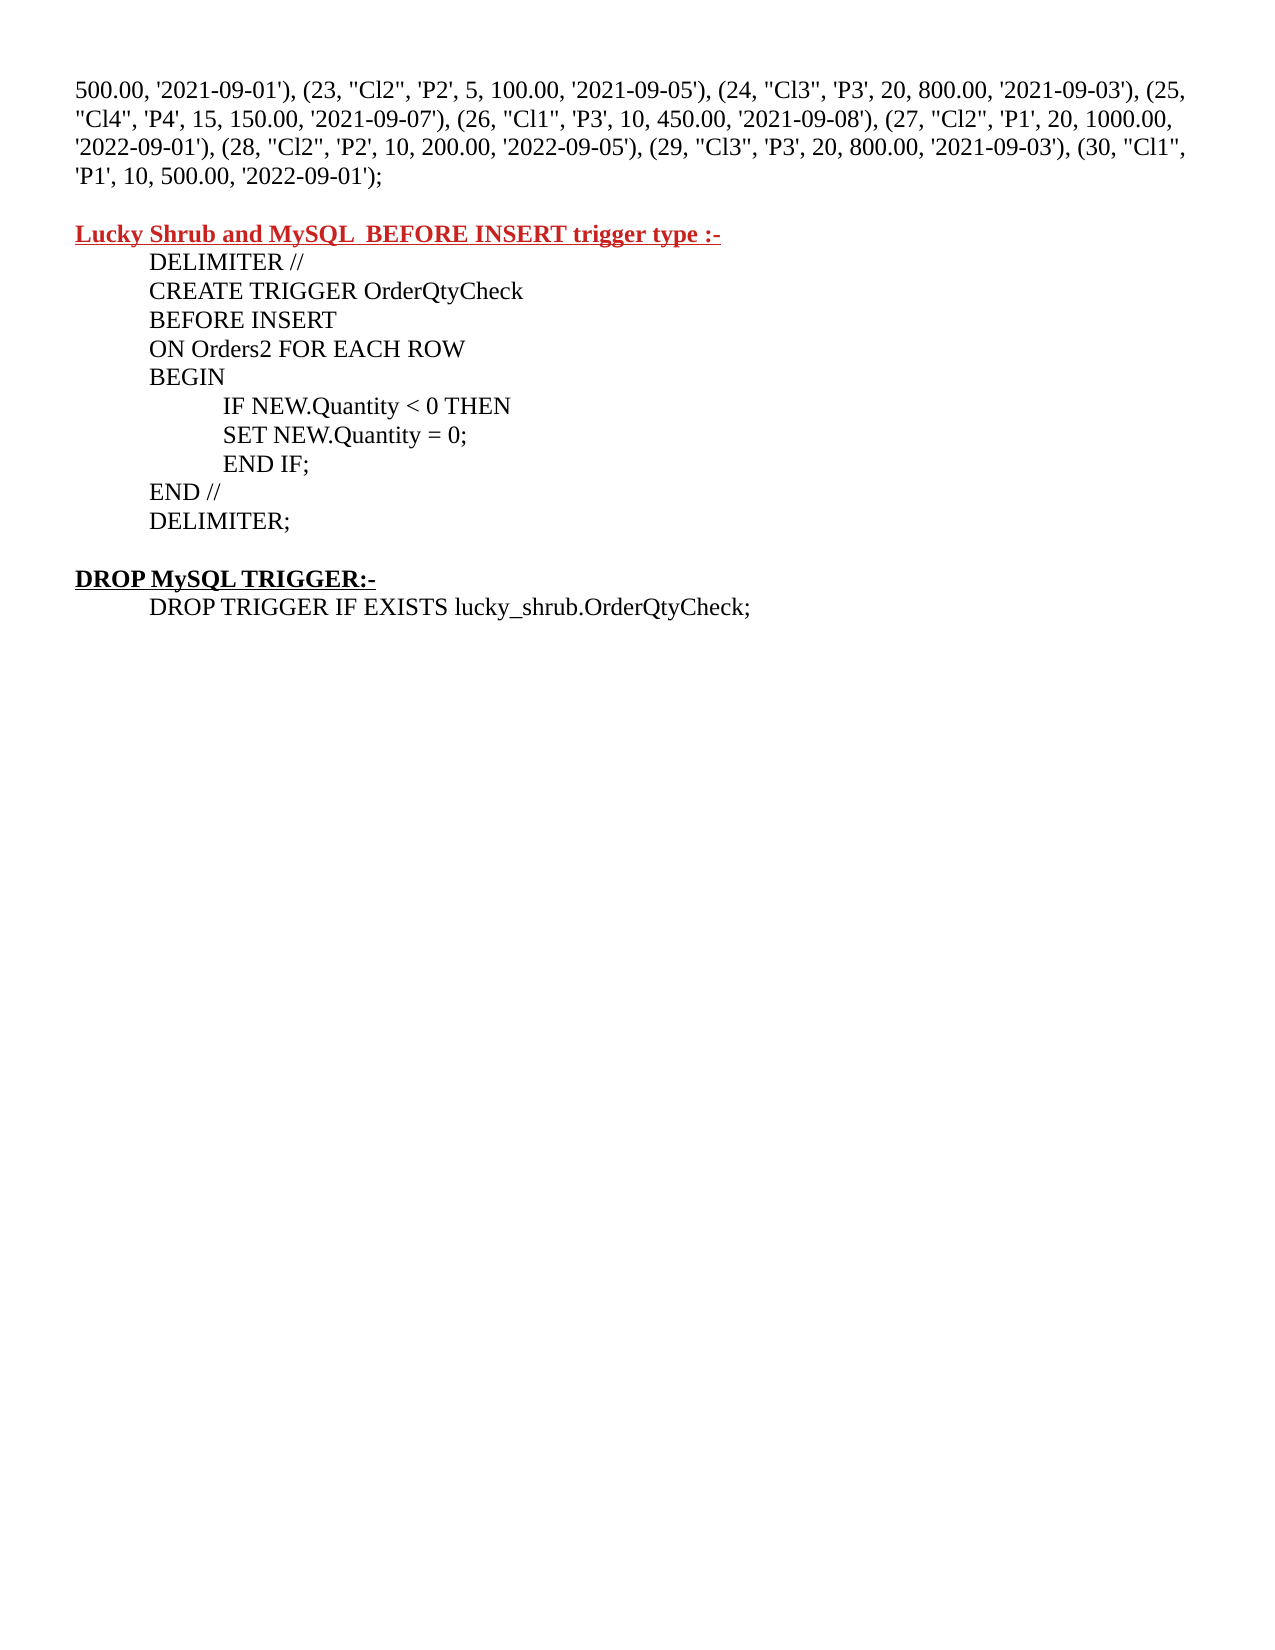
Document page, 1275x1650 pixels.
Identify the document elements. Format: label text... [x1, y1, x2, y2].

text 500.00, '2021-09-01'), (23, "Cl2", 'P2', 5, 100.00, '2021-09-05'), (24, "Cl3", 'P3', 20, 800.00, '2021-09-03'), (25, "Cl4", 'P4', 15, 150.00, '2021-09-07'), (26, "Cl1", 'P3', 10, 450.00, '2021-09-08'), (27, "Cl2", 'P1', 20, 1000.00, '2022-09-01'), (28, "Cl2", 'P2', 10, 200.00, '2022-09-05'), (29, "Cl3", 'P3', 20, 800.00, '2021-09-03'), (30, "Cl1", 'P1', 10, 500.00, '2022-09-01'); [75, 75, 1200, 190]
text BEGIN [75, 362, 1200, 391]
text IF NEW.Quantity < 0 THEN [75, 391, 1200, 420]
text DROP MySQL TRIGGER:- [75, 564, 1200, 592]
text DELIMITER // [75, 247, 1200, 276]
text CREATE TRIGGER OrderQtyCheck [75, 276, 1200, 305]
text DELIMITER; [75, 506, 1200, 535]
text DROP TRIGGER IF EXISTS lucky_shrub.OrderQtyCheck; [75, 592, 1200, 621]
text ON Orders2 FOR EACH ROW [75, 334, 1200, 362]
text Lucky Shrub and MySQL BEFORE INSERT trigger type :- [75, 219, 1200, 247]
text END IF; [75, 449, 1200, 477]
text END // [75, 477, 1200, 506]
text SET NEW.Quantity = 0; [75, 420, 1200, 449]
text BEFORE INSERT [75, 305, 1200, 334]
